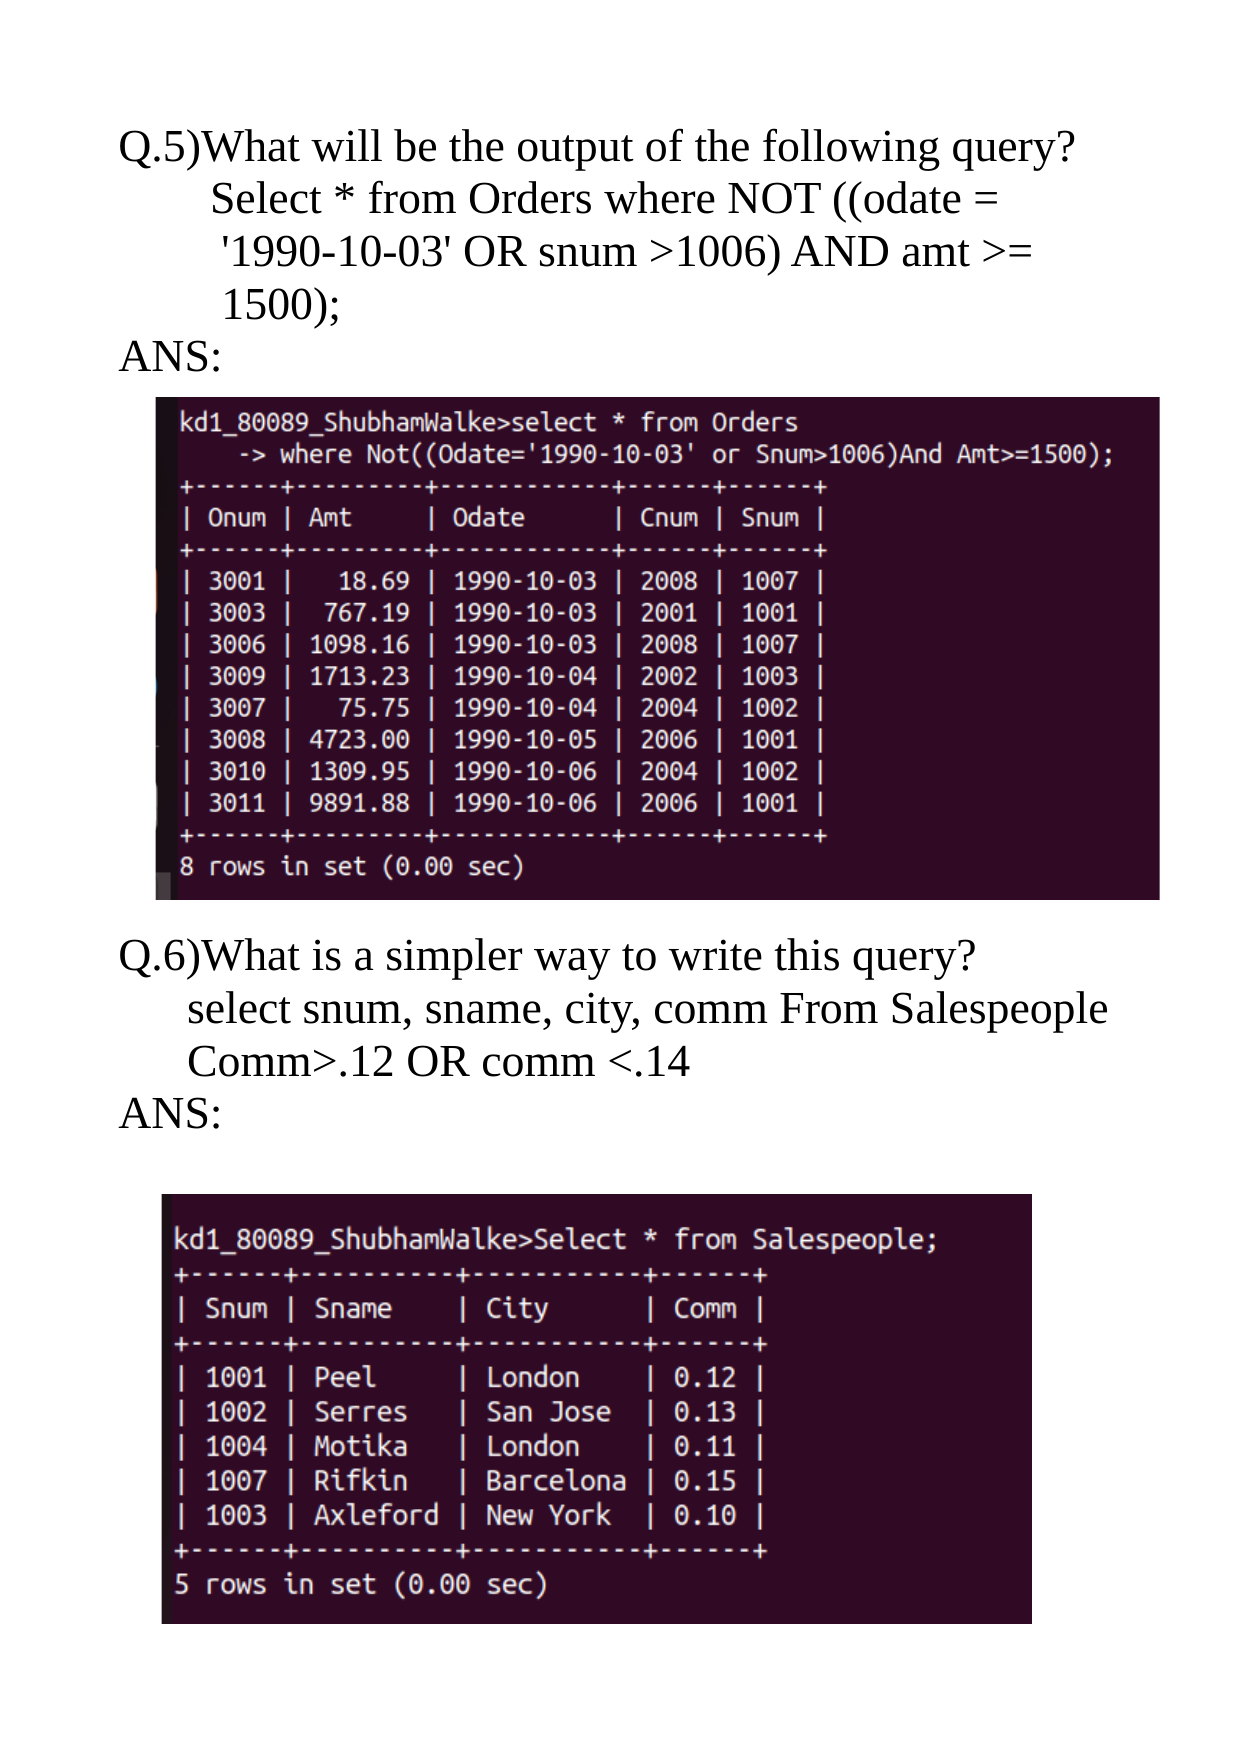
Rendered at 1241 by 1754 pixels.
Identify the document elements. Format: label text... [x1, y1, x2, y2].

text Q.6)What is a simpler way to write this query? [118, 928, 1122, 981]
text ANS: [118, 329, 1122, 382]
text Comm>.12 OR comm <.14 [118, 1033, 1122, 1086]
text Q.5)What will be the output of the following query? [118, 118, 1122, 171]
text Select * from Orders where NOT ((odate = [118, 171, 1122, 223]
text ANS: [118, 1086, 1122, 1139]
text 1500); [118, 276, 1122, 329]
picture [155, 397, 1160, 900]
text '1990-10-03' OR snum >1006) AND amt >= [118, 223, 1122, 276]
picture [161, 1194, 1032, 1624]
text select snum, sname, city, comm From Salespeople [118, 981, 1122, 1033]
